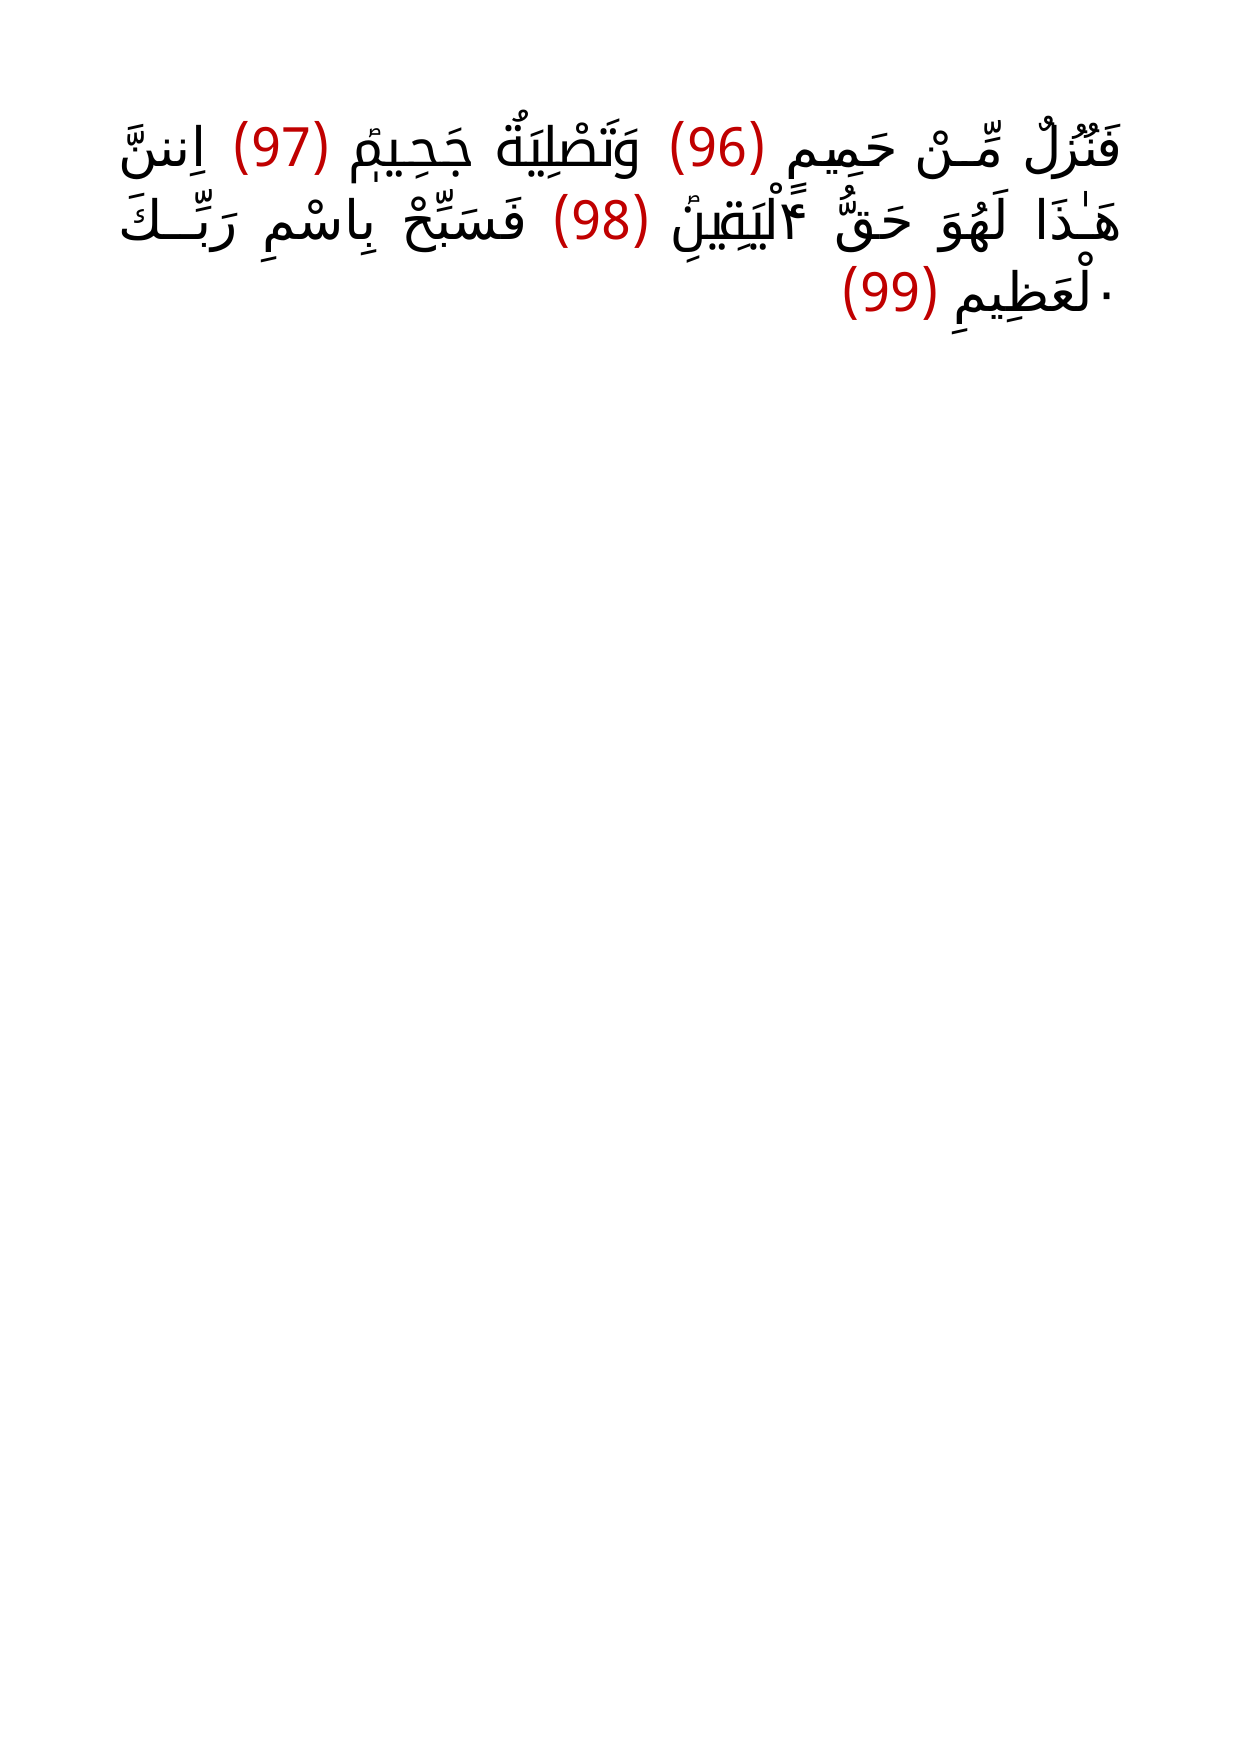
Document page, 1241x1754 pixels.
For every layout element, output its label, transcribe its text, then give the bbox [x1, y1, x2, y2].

text © بِسْمِ ۱للَّهِ ۱لرَّحْمَـٰنِ ۱لرَّحِيمِ إِذَا وَقَعَتِ ۱لْوَاقِعَةُ (1) لَيْسَ لِوَقْعَتِهَا كَـٰذِبَة٘ؐ (2) خَافِضَةٌ رَّافِعَة٘ (3) اِذَا رُجَّتِ ۱لاَرْضُ رَجّاً (4) وَبُسَّتِ ۱لْجِبَالُ بَسّاً (5) فَكَانَتْ هَبَآءً مُّنۢبَثّاً (6) وَكُنتُمُ; أَزْوَ؛جاً ثَـچَثَةًؐ (7) فَأَصْحَـٰبُ ۴لْمَيْمَنَةِ (8) مَآ أَصْحَـٰبُ ۴لْمَيْمَنَةِؐ (9) وَأَصْحَـٰبُ ۴لْمَشْـَٔـمَةِ (10) مَآ أَصْحَـٰبُ ۴لْمَشْـَٔمَةِؐ (11) وَالسَّـٰبِقُونَ ۰لسَّـٰبِقُونَؐ (12) ٱُوْلَئِــكَ ۰لْمُقَرَّبُونَ (13) فِى جَنَّـٰتِ ۱لنَّعِيمِؐ (14) ثُلَّةٌ مِّــنَ ۰لاَوَّلِينَ (15) وَقَلِيلٌ مِّنَ ۰لاَخِرۣينَ (16) عَلَيٰ سُرُرٍ مَّوْضُونَةٍ (17) مُّتَّكِـِٕينَ عَلَيْهَا مُتَقَـٰبِلِينَؐ (18) يَطُوفُ عَلَيْهِمْ وۣلْدَ؛نٌ مُّخَلَّدُونَ (19) بِأَكْوَابٍ وَأَبَارۣيقَ (20) وَكَأْسسسٍ مِّن مَّعِينٍ (21) لاَّ يُصَدَّعُونَ عَنْهَا وَلاَ يُنزَفُونَ (22) وَفَـٰكِهَةٍ مِّمَّا يَتَخَيَّرُونَ (23) وَلَحْمِ طَيْرٍ مِّمَّا يَشْتَهُونَؐ (24) وَحُور٘ عِيــنٌ كَأَمْثَـٰلِ ۱للُّؤْلُوٕ ۱لْمَكْنُونِ (25) جَزَآءَۢ بِمَا كَانُواْ يَعْمَلُونَؐ (26) لاَ يَسْمَعُونَ فِيهَا لَغْواً وَلاَ تَاثِيماٗؐ (27) اِلاَّ قِيلًا سَچَماً سَچَماًؐ (28) وَأَصْحَـٰبُ ۴لْيَمِينِ مَآ أَصْحَـٰبُ ۴لْيَمِينِؐ (29) فِى سِدْرٍ مَّخْضُودٍ (30) وَطَلْحٍ مَّنضُودٍ (31) وَظِــلٍّ مَّمْدُودٍ (32) وَمَآءٍ مَّسْكُوبٍ (33) وَفَـٰكِهَةٍ كَثِيرَةٍ (34) لاَّ مَقْطُوعَةٍ وَلاَ مَمْنُوعَةٍ (35) وَفُرُشٍ مَّرْفُوعَةٖؐ (36) اِنَّـآ أَنشَأْنَـٰهُــنَّ إِنشَآءً (37) فَجَعَلْنَـٰهُنَّ أَبْكَاراٗ (38) عُرُباٗ اَتْرَاباً (39) لَأِّصْحَـٰبِ ۱لْيَمِينِؐ (40) ثُلَّةٌ مِّــنَ ۰لاَوَّلِينَ (41) وَثُلَّةٌ مِّــنَ ۰لاَخِرۣينَؐ (42) وَأَصْحَـٰبُ ۴لشِّمَالِ (43) مَآ أَصْحَـٰبُ ۴لشِّمَالِؐ (44) فِى سَمُومٍ وَحَمِيمٍ (45) وَظِلٍّ مِّنْ يَّحْمُومٍ (46) لاَّ بَارۣدٍ وَلاَ كَرۣيمٖؐ (47) اِنَّهُمْ كَانُواْ قَبْلَ ذَ؛لِــكَ مُتْرَفِينَؐ (48) وَكَانُواْ يُصِرُّونَ عَلَي ۰لْحِنثِ ۱لْعَظِيمِؐ (49) وَكَانُواْ يَقُولُونَ أَئذَا مِتْنَا وَكُنَّا تُرَاباً وَعِظَـٰماٗ اِنَّا لَمَبْعُوثُونَ (50) أَوَءَابَآؤُنَا ۰لاَوَّلُونَؐ (51) ® قُـلِ اِنَّ ۰لاَوَّلِينَ وَالاَخِرۣيــنَ ڤَمَجْمُوعُونَ (52) إِلَيٰ مِيقَـٰتِ يَوْمٍ مَّعْلُومٍؐ (53) ثُمَّ إِنَّكُمُ; أَيُّهَا ۰لضَّآلُّونَ ۰لْمُكَذِّبُونَ (54) ءَلاَكِلُونَ مِــن شَجَرٍ مِّن زَقُّومٍ (55) فَمَالِـُٔونَ مِنْهَا ۰لْبُطُونَ (56) فَشَـٰرۣبُونَ عَلَيْهِ مِــنَ ۰لْحَمِيمِ (57) فَشَـٰرۣبُونَ شُرْبَ ۰لْهِيمِؐ (58) هَـٰذَا نُزُلُهُمْ يَوْمَ ۰لدِّينِؐ (59) نَحْــنُ خَلَقْنَـٰكُمْؐ فَلَوْلاَ تُصَدِّقُونَؐ (60) أَفَرَ×يْتُم مَّا تُمْنُونَ (61) ءَآنتُمْ تَخْلُقُونَهُ; أَمْ نَحْــنُ ۴لْخَـٰلِقُونَؐ (62) نَحْــنُ قَدَّرْنَا بَيْنَكُمُ ۴لْمَوْتَ وَمَا نَحْنُ بِمَسْبُوقِينَ (63) عَلَيٰٓ أَن نُّبَدِّلَ أَمْثَـٰلَكُمْ وَنُنشِيؕكُمْ فِى مَا لاَ تَعْلَمُونَؐ (64) وَلَقَدْ عَلِمْتُمُ ۴لنَّشْأَةَ ۰لاُولۭيٰؐ فَلَوْلاَ تَذَّكَّرُونَؐ (65) أَفَرَ×يْتُم مَّا تَحْرُثُونَ (66) ءَآنتُمْ تَزْرَعُونَهُ; أَمْ نَحْنُ ۴لزَّ؛رۣعُونَؐ (67) لَوْ نَشَآءُ لَجَعَلْنَـٰهُ حُطَـٰماً فَظَلْتُمْ تَفَكَّهُونَ (68) إِنَّا لَمُغْرَمُونَ (69) بَلْ نَحْنُ مَحْرُومُونَؐ (70) أَفَرَ×يْتُمُ ۴لْمَآءَ ۰ﻟ﮲ تَشْرَبُونَ (71) ءَآنتُمُ; أَنزَلْتُمُوهُ مِــنَ ۰لْمُزْنِ أَمْ نَحْــنُ ۴لْمُنزۣلُونَؐ (72) لَوْ نَشَآءُ جَعَلْنَـٰهُ ٱُجَاجاًؐ فَلَوْلاَ تَشْكُرُونَؐ (73) أَفَرَ×يْتُمُ ۴لنَّارَ ۰لتِى تُورُونَ (74) ءَآنتُمُ; أَنشَأْتُمْ شَجَرَتَهَآ أَمْ نَحْــنُ ۴لْمُنشِـُٔونَؐ (75) نَحْـنُ جَعَلْنَـٰهَا تَذْكِرَةً وَمَتَـٰعاً لِّلْمُقْوۣينَؐ (76) فَسَبِّحْ بِاسْمِ رَبِّــكَ ۰لْعَظِيمِؐ (77) ¥ فَلآَ ٱُقْسِمُ بِمَوَ؛قِعِ ۱ڤنُّجُومِ (78) وَإِنَّهُ„ لَقَسَمٌ لَّوْ تَعْلَمُونَ عَظِيم٘ (79) اِنَّهُ„ لَقُرْءَانٌ كَرۣيمٌ (80) فِى كِتَـٰبٍ مَّكْنُونٍ (81) لاَّ يَمَسُّهُ; إِلاَّ ۰لْمُطَهَّرُونَؐ (82) تَنزۣيلٌ مِّن رَّبِّ ۱لْعَـٰلَمِينَؐ (83) أَفَبِهَـٰذَا ۰لْحَدِيــثِ أَنتُم مُّدْهِنُونَ (84) وَتَجْعَلُونَ رۣزْقَكُمُ; أَنَّكُمْ تُكَذِّبُونَؐ (85) فَلَوْلآَ إِذَا بَلَغَتِ ۱لْحُلْقُومَ (86) وَأَنتُمْ حِينَئِذٍ تَنظُرُونَ (87) وَنَحْنُ أَقْرَبُ إِلَيْهِ مِنكُمْ وَچَكِــن لاَّ تُبْصِرُونَ (88) فَلَوْلآَ إِننن كُنتُمْ غَيْرَ مَدِينِينَ (89) تَرْجِعُونَهَآ إِن كُنتُمْ صَـٰدِقِينَؐ (90) فَأَمَّآ إِن كَانَ مِــنَ ۰لْمُقَرَّبِينَ (91) فَرَوْحٌ وَرَيْحَانٌ وَجَنَّــتُ نَعِيمٍؐ (92) وَأَمَّآ إِن كَانَ مِــنَ اَصْحَـٰبِ ۱لْيَمِينِ (93) فَسَچَمٌ لَّكَ مِنَ اَصْحَـٰبِ ۱لْيَمِينِؐ (94) وَأَمَّآ إِن كَانَ مِــنَ ۰لْمُكَذِّبِينَ ۰لضَّآلِّينَ (95) فَنُزُلٌ مِّــنْ حَمِيمٍ (96) وَتَصْلِيَةُ جَحِيمٖؐ (97) اِنننَّ هَـٰذَا لَهُوَ حَقُّ ۴لْيَقِينِؐ (98) فَسَبِّحْ بِاسْمِ رَبِّــكَ ۰لْعَظِيمِ (99) [118, 118, 1122, 333]
